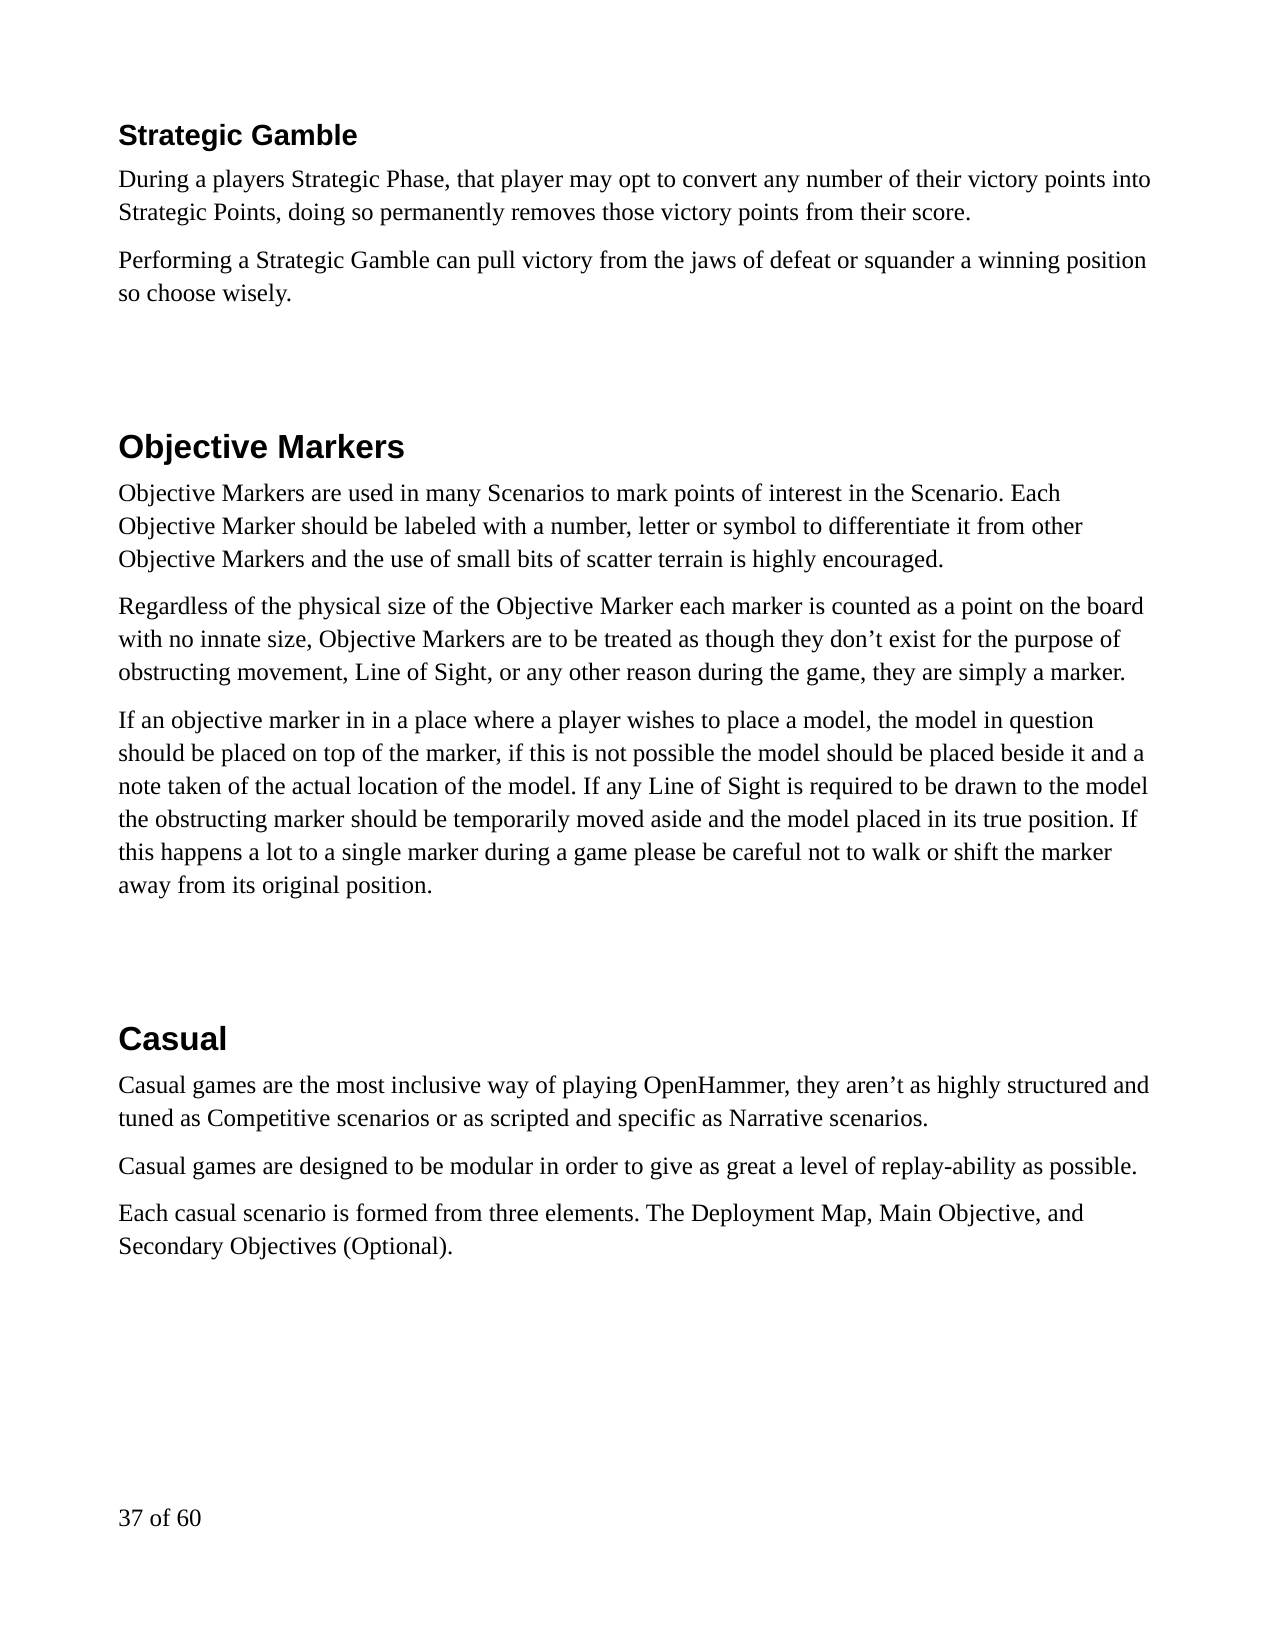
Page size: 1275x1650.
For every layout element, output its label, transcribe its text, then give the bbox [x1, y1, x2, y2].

text During a players Strategic Phase, that player may opt to convert any number of their victory points into Strategic Points, doing so permanently removes those victory points from their score. [118, 164, 1157, 226]
subtitle Objective Markers [118, 427, 1157, 465]
text Regardless of the physical size of the Objective Marker each marker is counted as a point on the board with no innate size, Objective Markers are to be treated as though they don’t exist for the purpose of obstructing movement, Line of Sight, or any other reason during the game, they are simply a marker. [118, 591, 1157, 686]
text Casual games are designed to be modular in order to give as great a level of replay-ability as possible. [118, 1151, 1157, 1179]
text Each casual scenario is formed from three elements. The Deployment Map, Main Objective, and Secondary Objectives (Optional). [118, 1198, 1157, 1260]
text If an objective marker in in a place where a player wishes to place a model, the model in question should be placed on top of the marker, if this is not possible the model should be placed beside it and a note taken of the actual location of the model. If any Line of Sight is required to be drawn to the model the obstructing marker should be temporarily moved aside and the model placed in its true position. If this happens a lot to a single marker during a game please be careful not to walk or shift the marker away from its original position. [118, 705, 1157, 899]
text Objective Markers are used in many Scenarios to mark points of interest in the Scenario. Each Objective Marker should be labeled with a number, letter or symbol to differentiate it from other Objective Markers and the use of small bits of scatter terrain is highly encouraged. [118, 478, 1157, 573]
text Casual games are the most inclusive way of playing OpenHammer, they aren’t as highly structured and tuned as Competitive scenarios or as scripted and specific as Narrative scenarios. [118, 1070, 1157, 1132]
text Performing a Strategic Gamble can pull victory from the jaws of defeat or squander a winning position so choose wisely. [118, 245, 1157, 307]
subtitle Casual [118, 1019, 1157, 1058]
subtitle Strategic Gamble [118, 118, 1157, 152]
